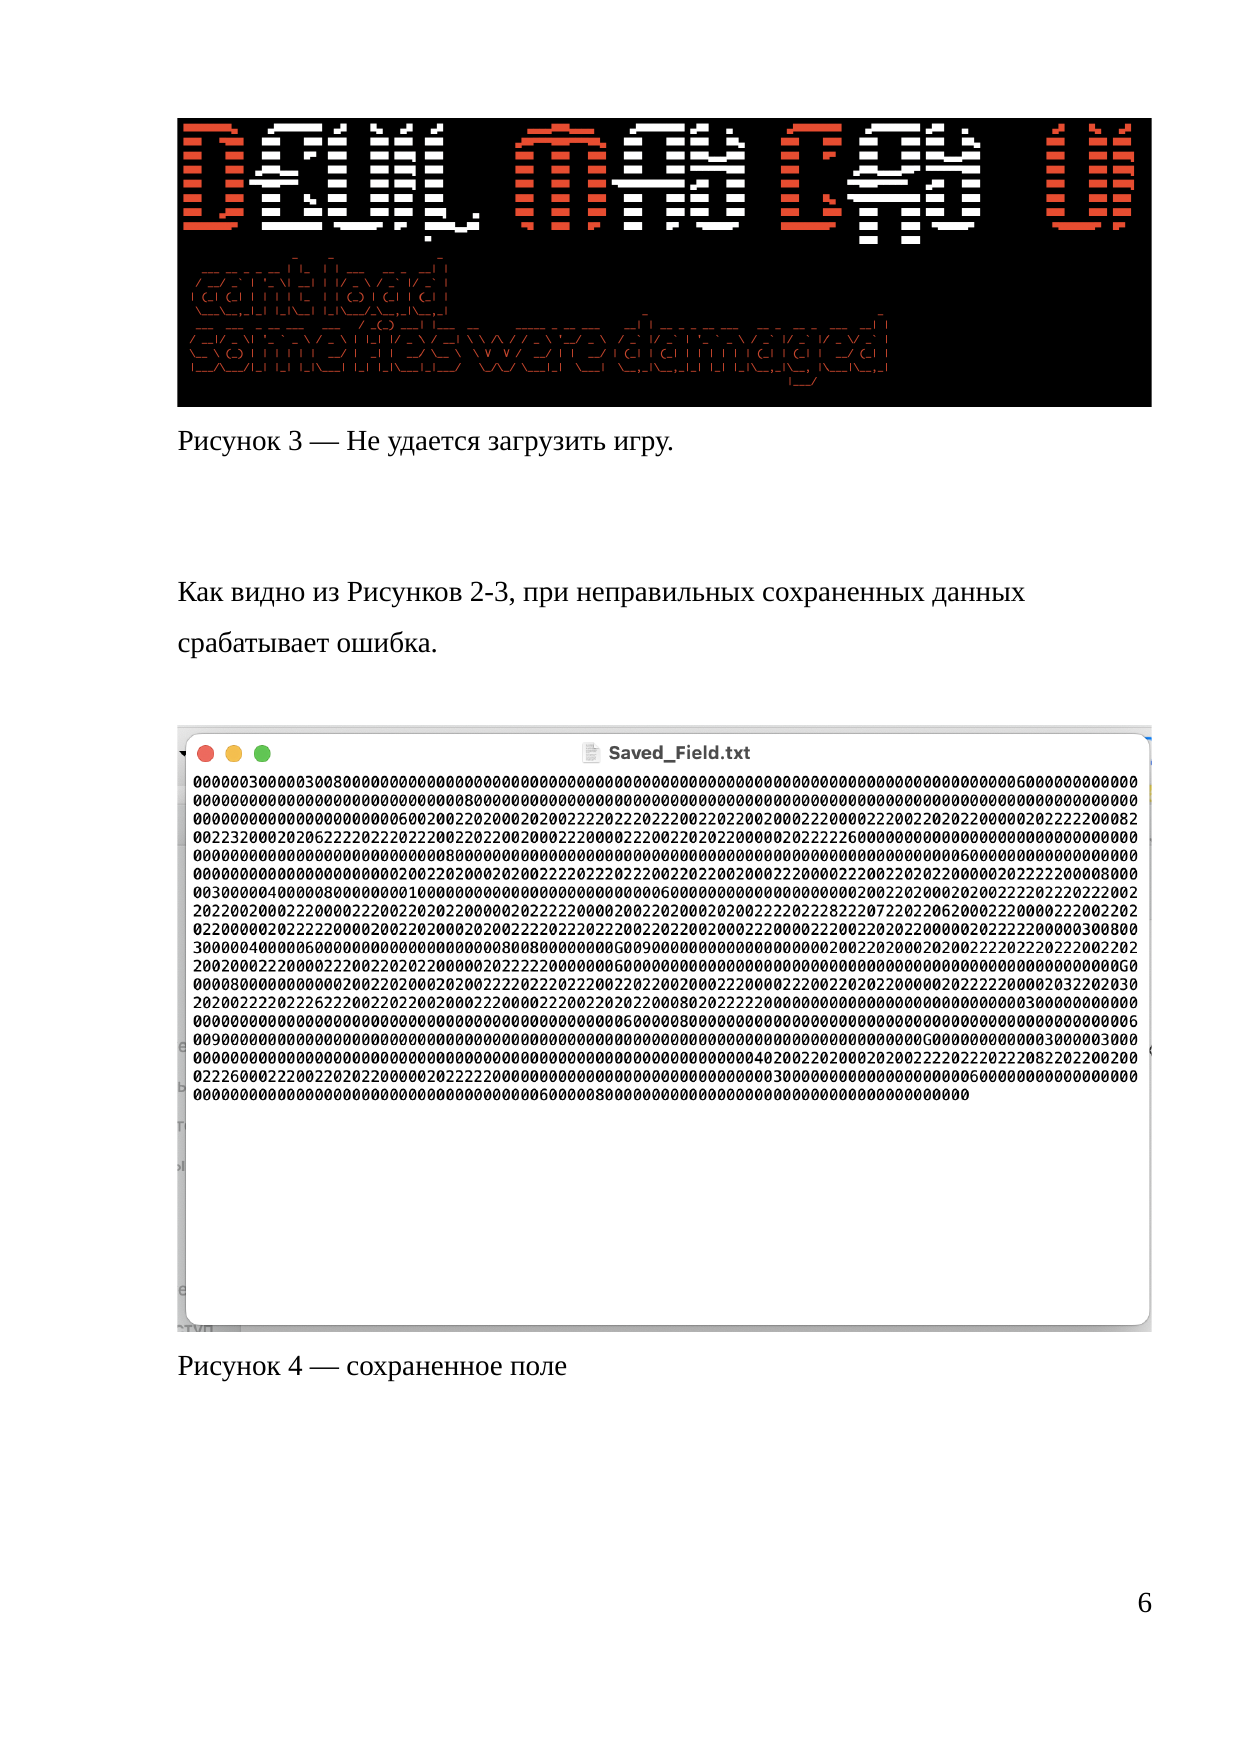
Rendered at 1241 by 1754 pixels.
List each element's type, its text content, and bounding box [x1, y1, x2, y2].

picture [177, 118, 1152, 407]
text Рисунок 4 — сохраненное поле [177, 1332, 1152, 1381]
text Как видно из Рисунков 2-3, при неправильных сохраненных данных срабатывает ошибка. [177, 574, 1152, 658]
text Рисунок 3 — Не удается загрузить игру. [177, 407, 1152, 457]
picture [177, 725, 1152, 1332]
